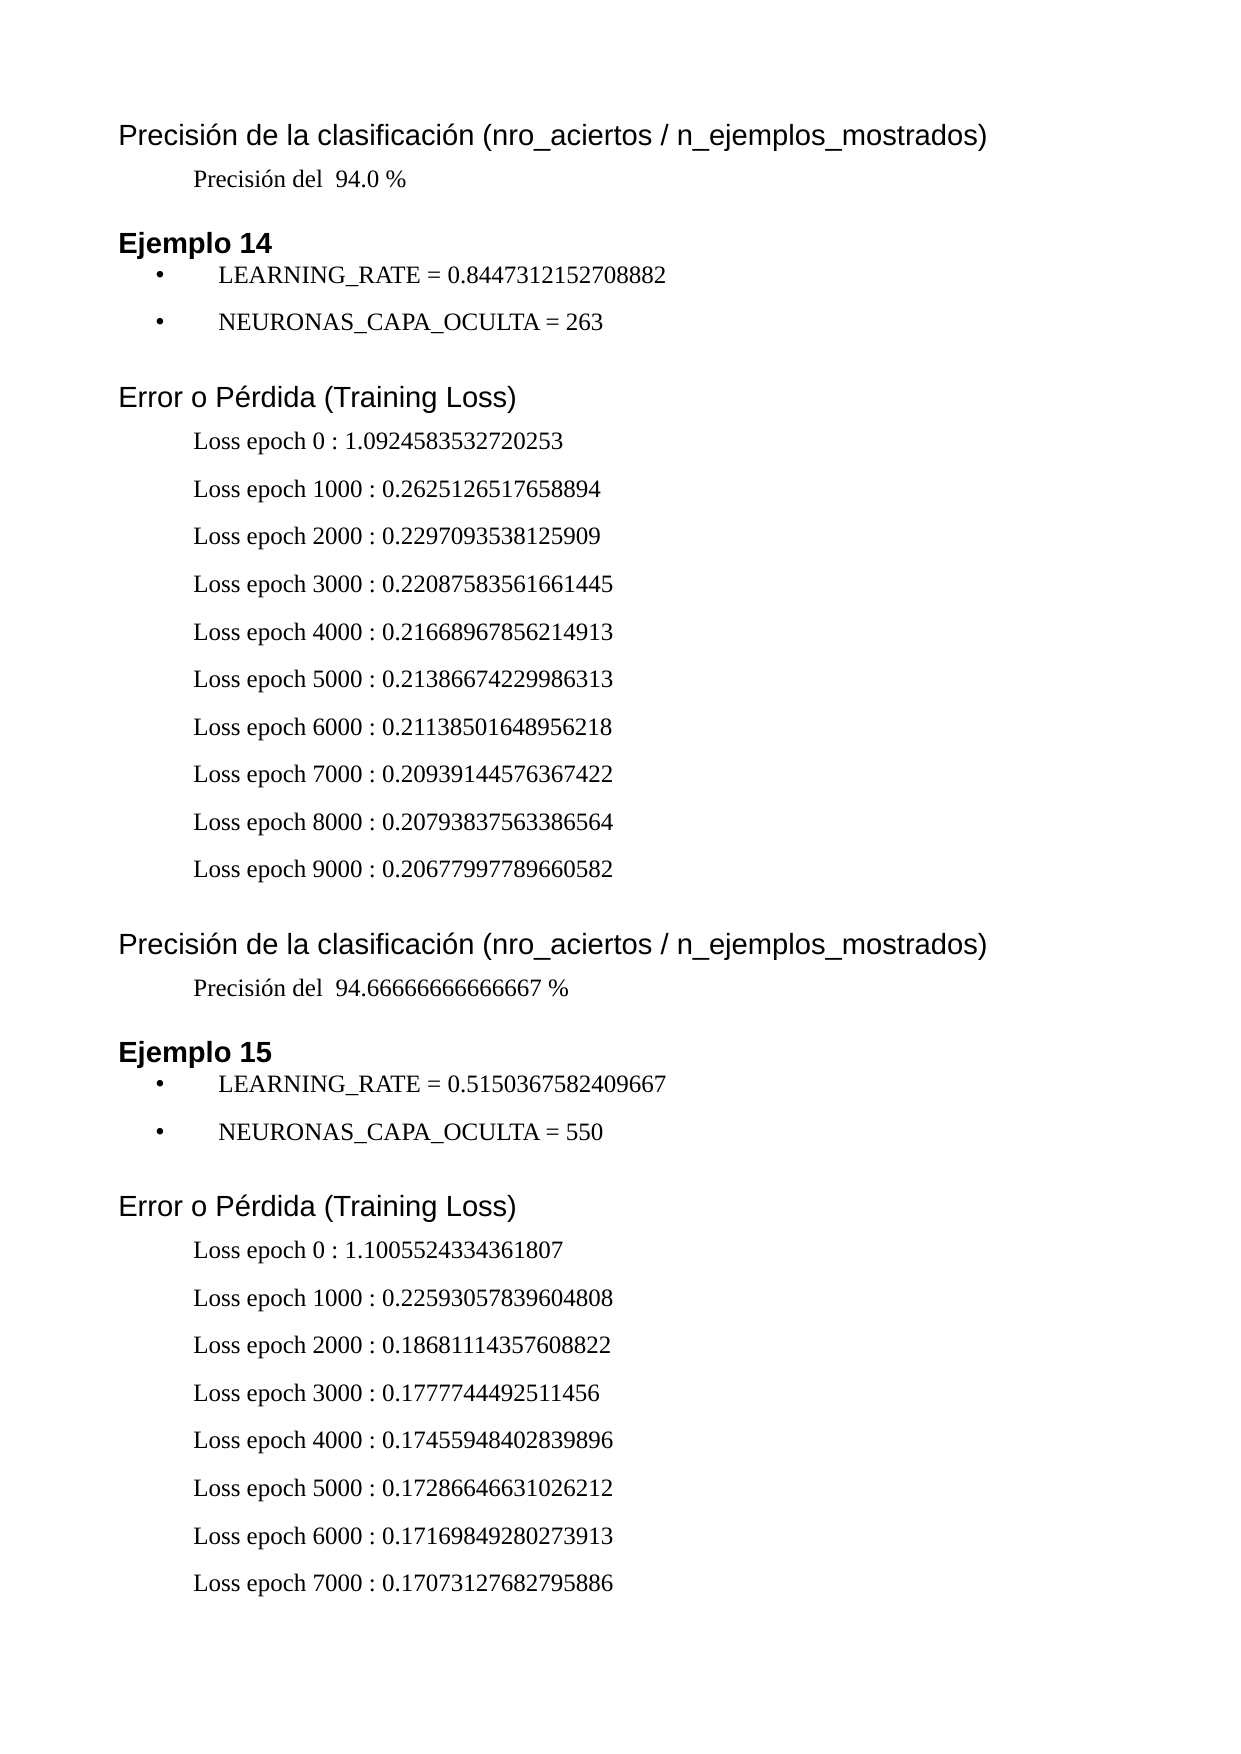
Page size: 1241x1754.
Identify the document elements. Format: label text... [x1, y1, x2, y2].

text Loss epoch 8000 : 0.20793837563386564 [193, 807, 1122, 836]
text Loss epoch 3000 : 0.22087583561661445 [193, 569, 1122, 598]
text Loss epoch 1000 : 0.2625126517658894 [193, 474, 1122, 502]
text Loss epoch 5000 : 0.17286646631026212 [193, 1473, 1122, 1502]
text Loss epoch 2000 : 0.2297093538125909 [193, 521, 1122, 550]
subtitle Error o Pérdida (Training Loss) [118, 1189, 1122, 1223]
text Precisión del 94.66666666666667 % [193, 973, 1122, 1002]
text Loss epoch 0 : 1.1005524334361807 [193, 1235, 1122, 1264]
text Loss epoch 4000 : 0.17455948402839896 [193, 1426, 1122, 1454]
subtitle Ejemplo 15 [118, 1035, 1122, 1069]
list LEARNING_RATE = 0.8447312152708882 [156, 260, 1122, 289]
text Loss epoch 4000 : 0.21668967856214913 [193, 617, 1122, 645]
subtitle Precisión de la clasificación (nro_aciertos / n_ejemplos_mostrados) [118, 118, 1122, 152]
list NEURONAS_CAPA_OCULTA = 263 [156, 307, 1122, 336]
text Loss epoch 6000 : 0.17169849280273913 [193, 1521, 1122, 1549]
text Loss epoch 2000 : 0.18681114357608822 [193, 1330, 1122, 1359]
list LEARNING_RATE = 0.5150367582409667 [156, 1069, 1122, 1098]
subtitle Precisión de la clasificación (nro_aciertos / n_ejemplos_mostrados) [118, 927, 1122, 961]
text Loss epoch 1000 : 0.22593057839604808 [193, 1283, 1122, 1312]
text Loss epoch 3000 : 0.1777744492511456 [193, 1378, 1122, 1407]
text Loss epoch 9000 : 0.20677997789660582 [193, 854, 1122, 883]
text Loss epoch 5000 : 0.21386674229986313 [193, 664, 1122, 693]
subtitle Ejemplo 14 [118, 226, 1122, 260]
text Loss epoch 6000 : 0.21138501648956218 [193, 712, 1122, 741]
text Loss epoch 7000 : 0.20939144576367422 [193, 759, 1122, 788]
list NEURONAS_CAPA_OCULTA = 550 [156, 1117, 1122, 1145]
subtitle Error o Pérdida (Training Loss) [118, 380, 1122, 414]
text Loss epoch 0 : 1.0924583532720253 [193, 426, 1122, 455]
text Loss epoch 7000 : 0.17073127682795886 [193, 1568, 1122, 1597]
text Precisión del 94.0 % [193, 164, 1122, 193]
